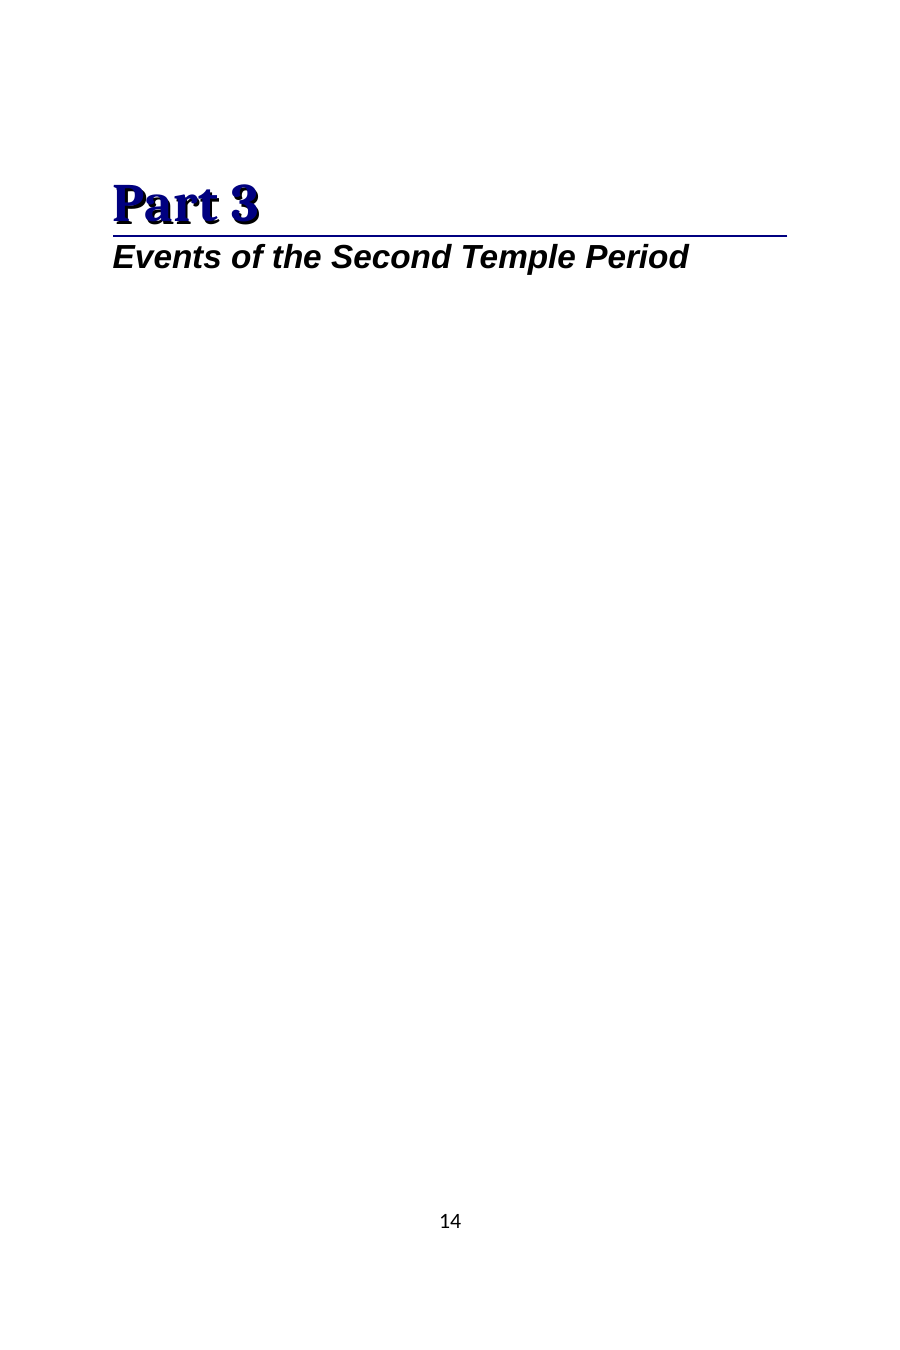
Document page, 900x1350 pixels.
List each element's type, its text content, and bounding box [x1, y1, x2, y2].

title Part 3 [112, 173, 787, 237]
subtitle Events of the Second Temple Period [112, 237, 787, 276]
